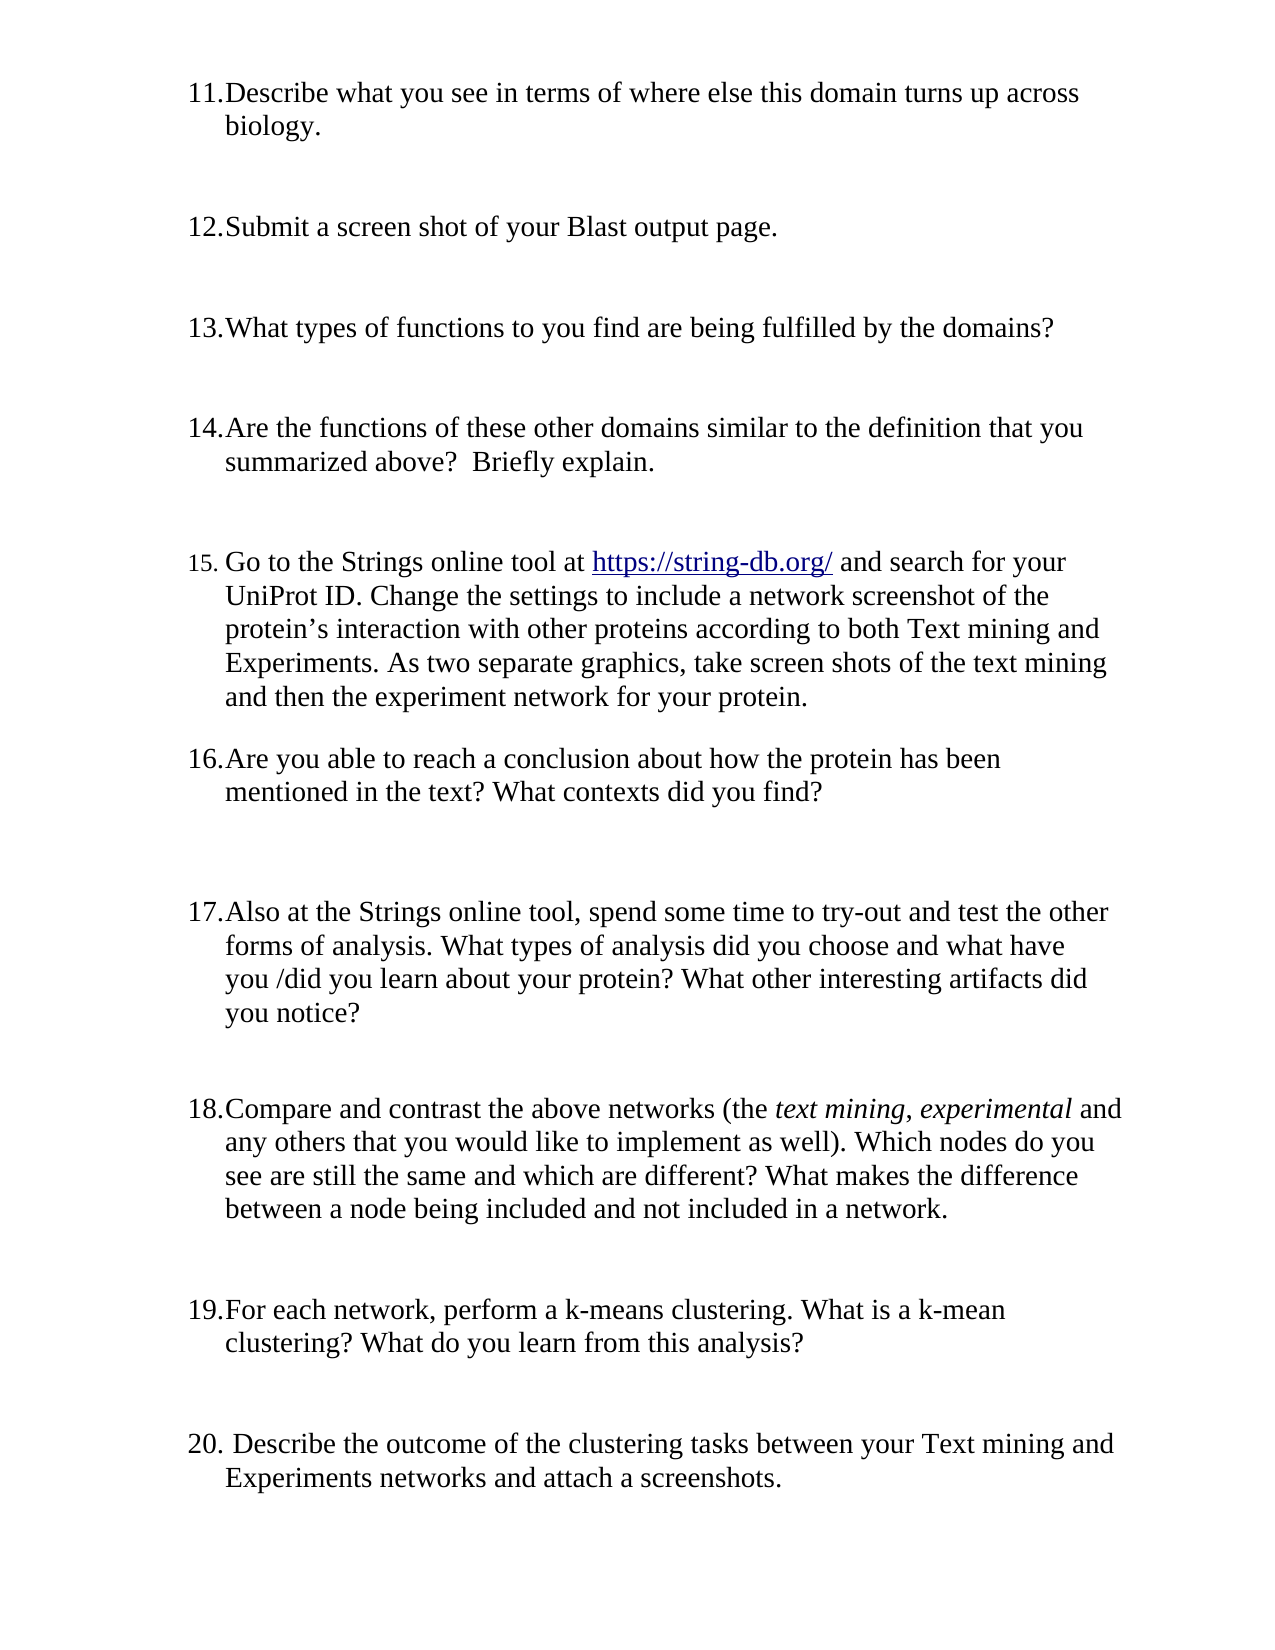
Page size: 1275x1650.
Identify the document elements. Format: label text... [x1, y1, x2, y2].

list Describe what you see in terms of where else this domain turns up across biology. [187, 75, 1125, 142]
list For each network, perform a k-means clustering. What is a k-mean clustering? What do you learn from this analysis? [187, 1292, 1125, 1359]
list Go to the Strings online tool at https://string-db.org/ and search for your UniProt ID. Change the settings to include a network screenshot of the protein’s interaction with other proteins according to both Text mining and Experiments. As two separate graphics, take screen shots of the text mining and then the experiment network for your protein. [187, 544, 1125, 712]
list Submit a screen shot of your Blast output page. [187, 209, 1125, 243]
list Are you able to reach a conclusion about how the protein has been mentioned in the text? What contexts did you find? [187, 741, 1125, 808]
list Describe the outcome of the clustering tasks between your Text mining and Experiments networks and attach a screenshots. [187, 1426, 1125, 1493]
list Also at the Strings online tool, spend some time to try-out and test the other forms of analysis. What types of analysis did you choose and what have you /did you learn about your protein? What other interesting artifacts did you notice? [187, 894, 1125, 1028]
list Compare and contrast the above networks (the text mining, experimental and any others that you would like to implement as well). Which nodes do you see are still the same and which are different? What makes the difference between a node being included and not included in a network. [187, 1091, 1125, 1225]
list What types of functions to you find are being fulfilled by the domains? [187, 310, 1125, 343]
list Are the functions of these other domains similar to the definition that you summarized above? Briefly explain. [187, 410, 1125, 477]
